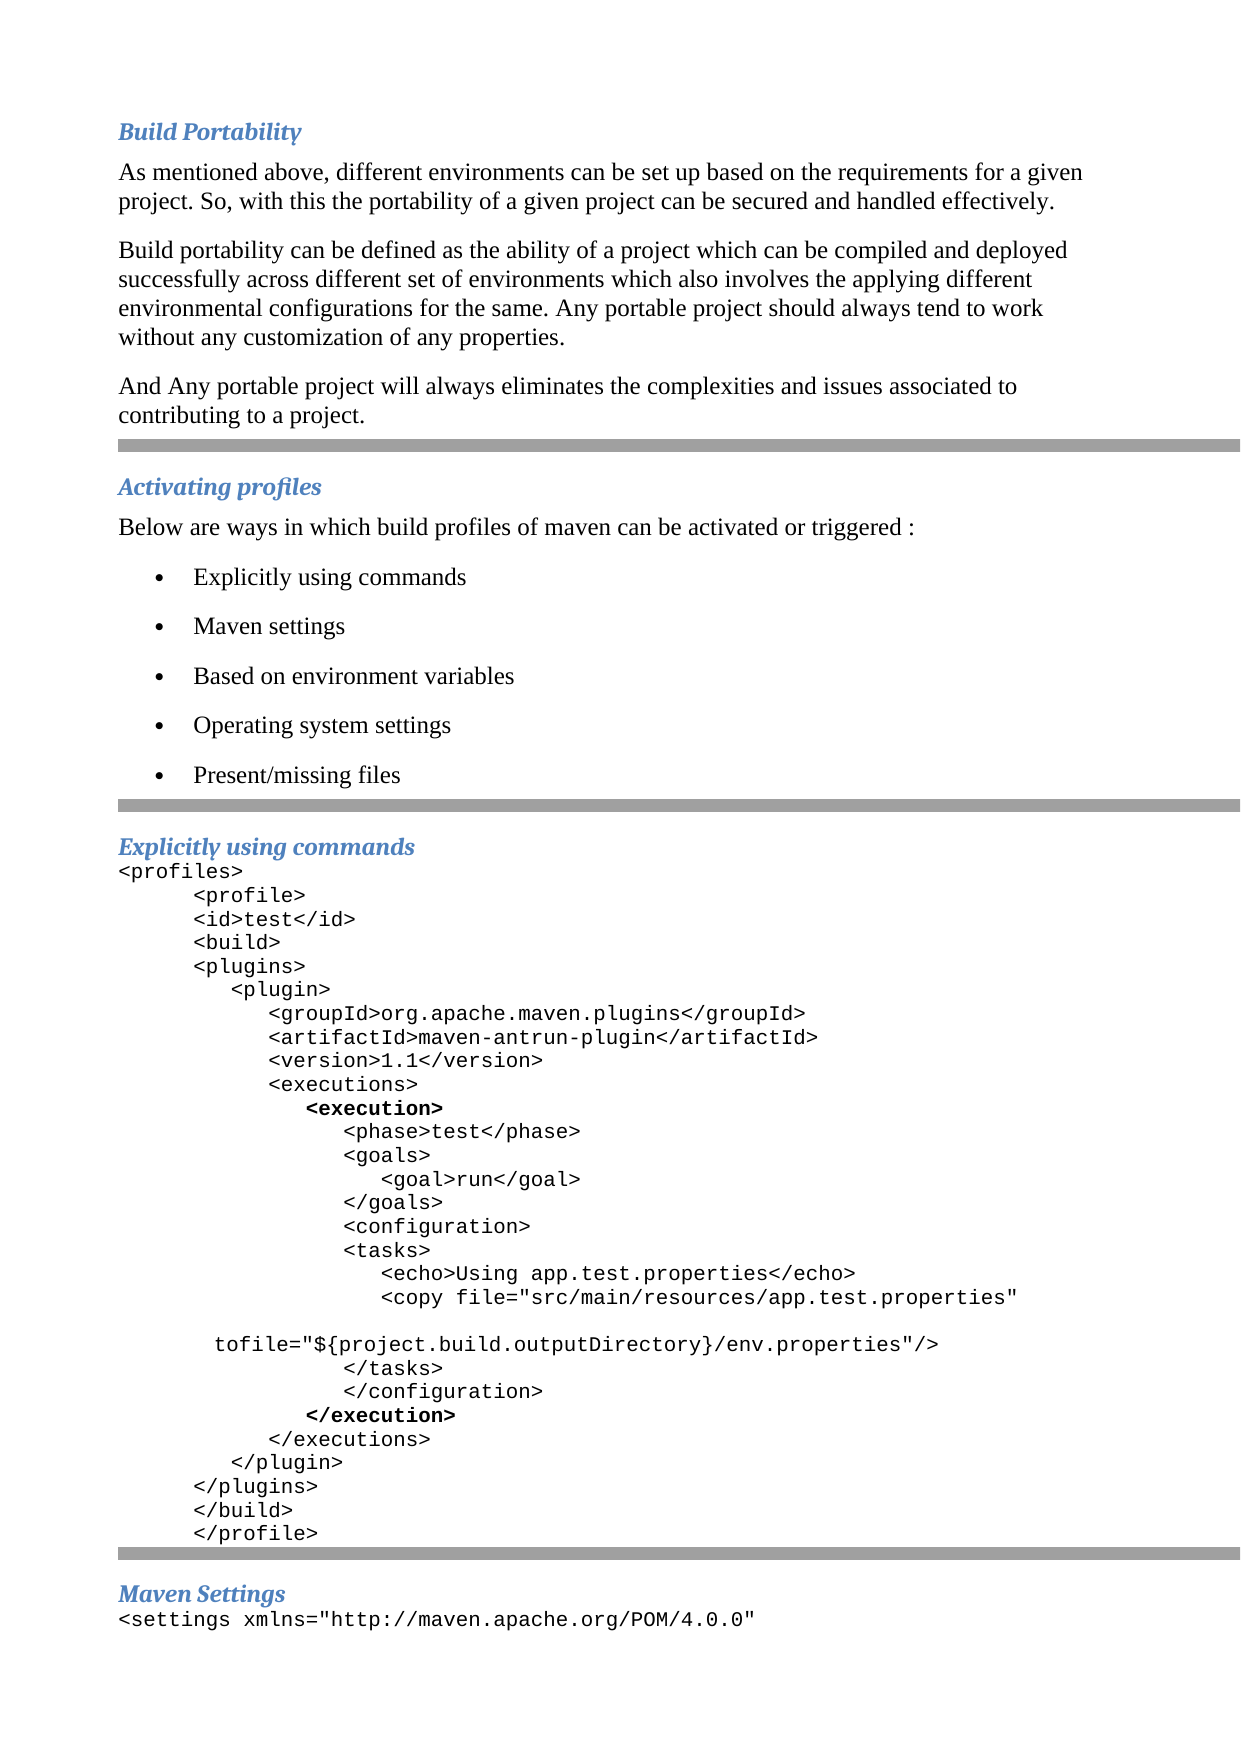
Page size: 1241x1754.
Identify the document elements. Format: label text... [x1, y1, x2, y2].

text </profile> [118, 1523, 1122, 1547]
text <version>1.1</version> [118, 1050, 1122, 1074]
subtitle Build Portability [118, 118, 1122, 147]
text <goal>run</goal> [118, 1169, 1122, 1192]
text <build> [118, 932, 1122, 956]
text </plugins> [118, 1476, 1122, 1500]
text <phase>test</phase> [118, 1121, 1122, 1145]
subtitle Maven Settings [118, 1580, 1122, 1609]
text <tasks> [118, 1239, 1122, 1263]
text <configuration> [118, 1216, 1122, 1239]
text <goals> [118, 1145, 1122, 1169]
text </goals> [118, 1192, 1122, 1216]
text <plugin> [118, 979, 1122, 1003]
text </tasks> [118, 1358, 1122, 1381]
text And Any portable project will always eliminates the complexities and issues associated to contributing to a project. [118, 371, 1122, 429]
text <plugins> [118, 956, 1122, 979]
text <echo>Using app.test.properties</echo> [118, 1263, 1122, 1287]
text As mentioned above, different environments can be set up based on the requirements for a given project. So, with this the portability of a given project can be secured and handled effectively. [118, 157, 1122, 215]
text </plugin> [118, 1452, 1122, 1476]
list Operating system settings [156, 710, 1122, 739]
text </build> [118, 1500, 1122, 1523]
text </configuration> [118, 1381, 1122, 1405]
text <executions> [118, 1074, 1122, 1098]
list Maven settings [156, 611, 1122, 640]
subtitle Explicitly using commands [118, 832, 1122, 861]
text <settings xmlns="http://maven.apache.org/POM/4.0.0" [118, 1609, 1122, 1633]
subtitle Activating profiles [118, 473, 1122, 502]
text Below are ways in which build profiles of maven can be activated or triggered : [118, 512, 1122, 541]
text <profiles> [118, 861, 1122, 885]
list Present/missing files [156, 760, 1122, 789]
list Explicitly using commands [156, 562, 1122, 590]
list Based on environment variables [156, 661, 1122, 689]
text <copy file="src/main/resources/app.test.properties" [118, 1287, 1122, 1311]
text </executions> [118, 1429, 1122, 1452]
text Build portability can be defined as the ability of a project which can be compiled and deployed successfully across different set of environments which also involves the applying different environmental configurations for the same. Any portable project should always tend to work without any customization of any properties. [118, 236, 1122, 351]
text <execution> [118, 1098, 1122, 1121]
text <id>test</id> [118, 908, 1122, 932]
text <groupId>org.apache.maven.plugins</groupId> [118, 1003, 1122, 1027]
text <artifactId>maven-antrun-plugin</artifactId> [118, 1027, 1122, 1050]
text </execution> [118, 1405, 1122, 1429]
text tofile="${project.build.outputDirectory}/env.properties"/> [118, 1311, 1122, 1358]
text <profile> [118, 885, 1122, 908]
